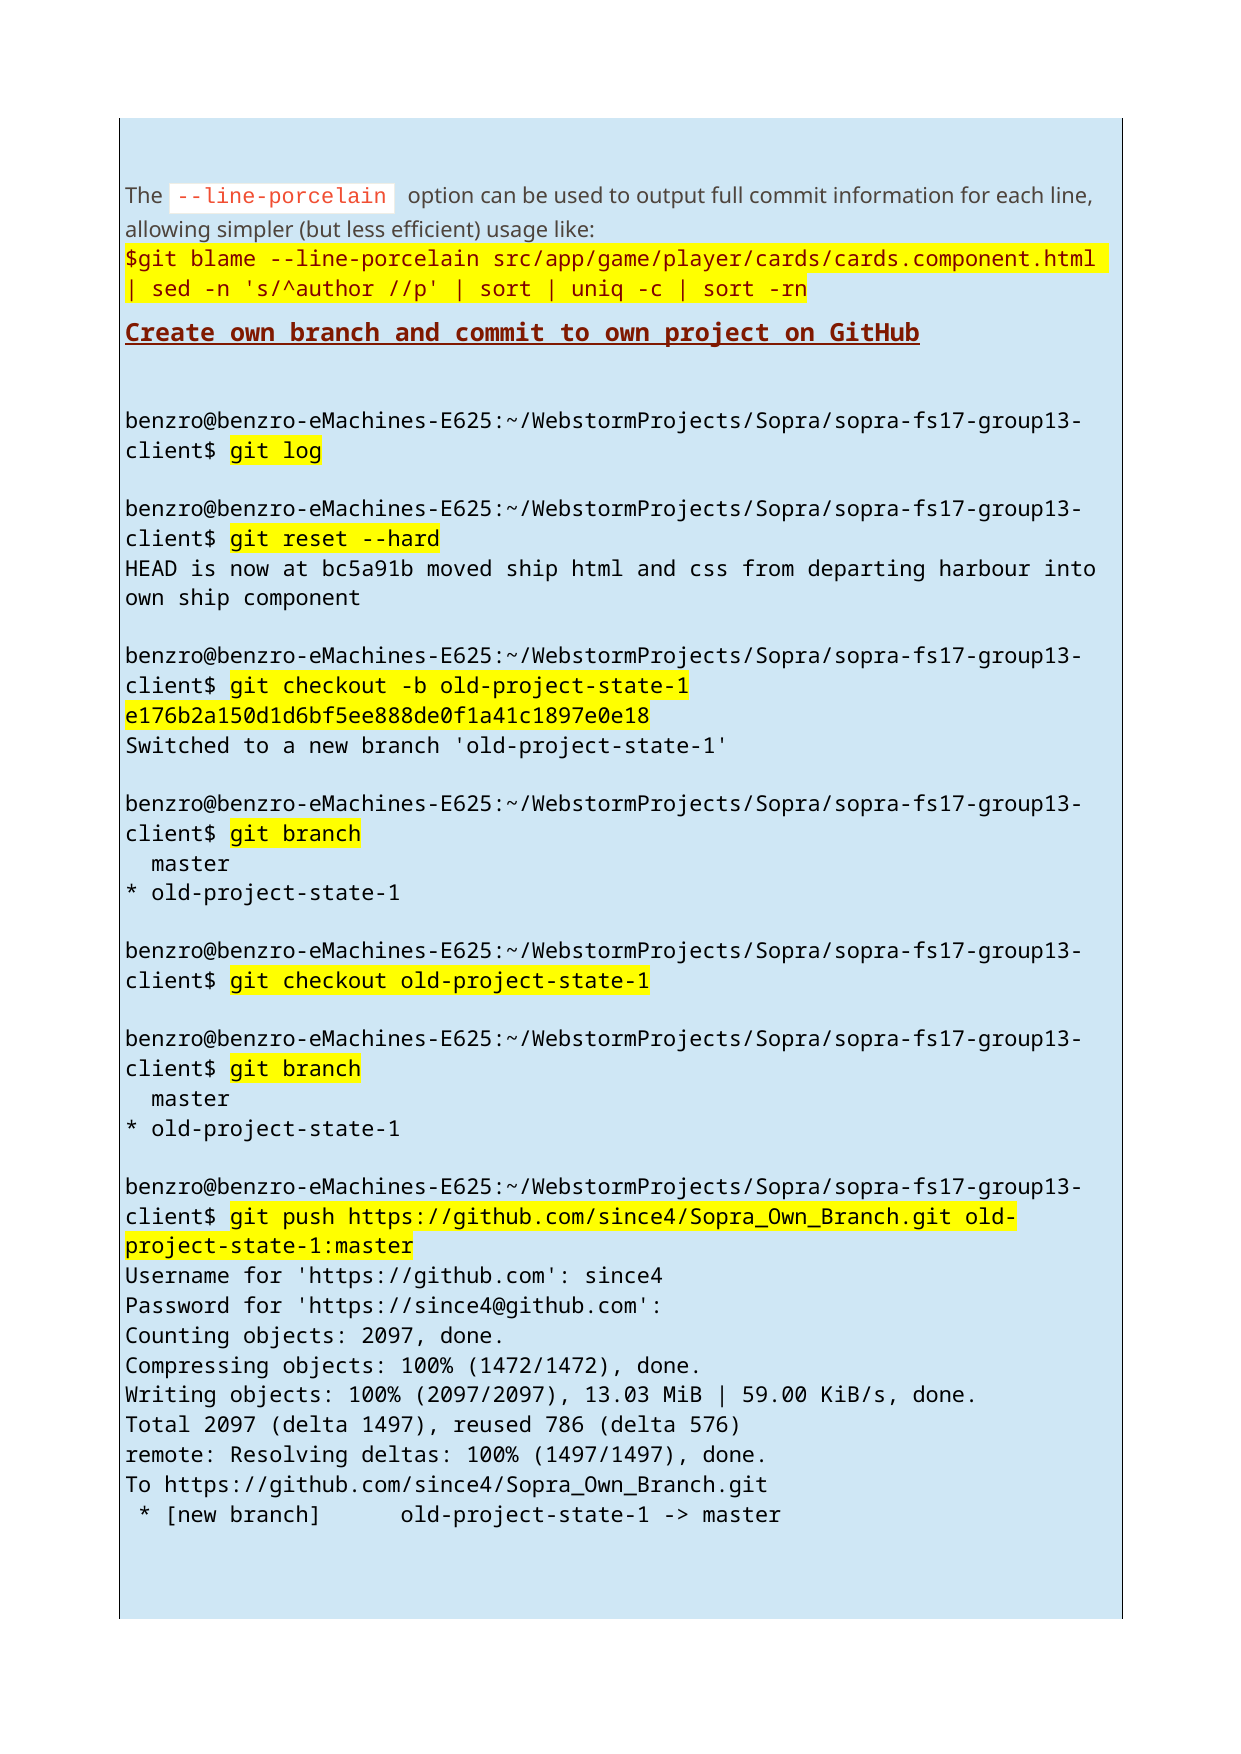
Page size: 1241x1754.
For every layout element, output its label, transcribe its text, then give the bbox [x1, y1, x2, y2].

table_cell The --line-porcelain option can be used to output full commit information for each line, allowing simpler (but less efficient) usage like: $git blame --line-porcelain src/app/game/player/cards/cards.component.html | sed -n 's/^author //p' | sort | uniq -c | sort -rn [120, 118, 1122, 309]
table_cell Create own branch and commit to own project on GitHub benzro@benzro-eMachines-E625:~/WebstormProjects/Sopra/sopra-fs17-group13-client$ git log benzro@benzro-eMachines-E625:~/WebstormProjects/Sopra/sopra-fs17-group13-client$ git reset --hard HEAD is now at bc5a91b moved ship html and css from departing harbour into own ship component benzro@benzro-eMachines-E625:~/WebstormProjects/Sopra/sopra-fs17-group13-client$ git checkout -b old-project-state-1 e176b2a150d1d6bf5ee888de0f1a41c1897e0e18 Switched to a new branch 'old-project-state-1' benzro@benzro-eMachines-E625:~/WebstormProjects/Sopra/sopra-fs17-group13-client$ git branch master * old-project-state-1 benzro@benzro-eMachines-E625:~/WebstormProjects/Sopra/sopra-fs17-group13-client$ git checkout old-project-state-1 benzro@benzro-eMachines-E625:~/WebstormProjects/Sopra/sopra-fs17-group13-client$ git branch master * old-project-state-1 benzro@benzro-eMachines-E625:~/WebstormProjects/Sopra/sopra-fs17-group13-client$ git push https://github.com/since4/Sopra_Own_Branch.git old-project-state-1:master Username for 'https://github.com': since4 Password for 'https://since4@github.com': Counting objects: 2097, done. Compressing objects: 100% (1472/1472), done. Writing objects: 100% (2097/2097), 13.03 MiB | 59.00 KiB/s, done. Total 2097 (delta 1497), reused 786 (delta 576) remote: Resolving deltas: 100% (1497/1497), done. To https://github.com/since4/Sopra_Own_Branch.git * [new branch] old-project-state-1 -> master [120, 309, 1122, 1619]
